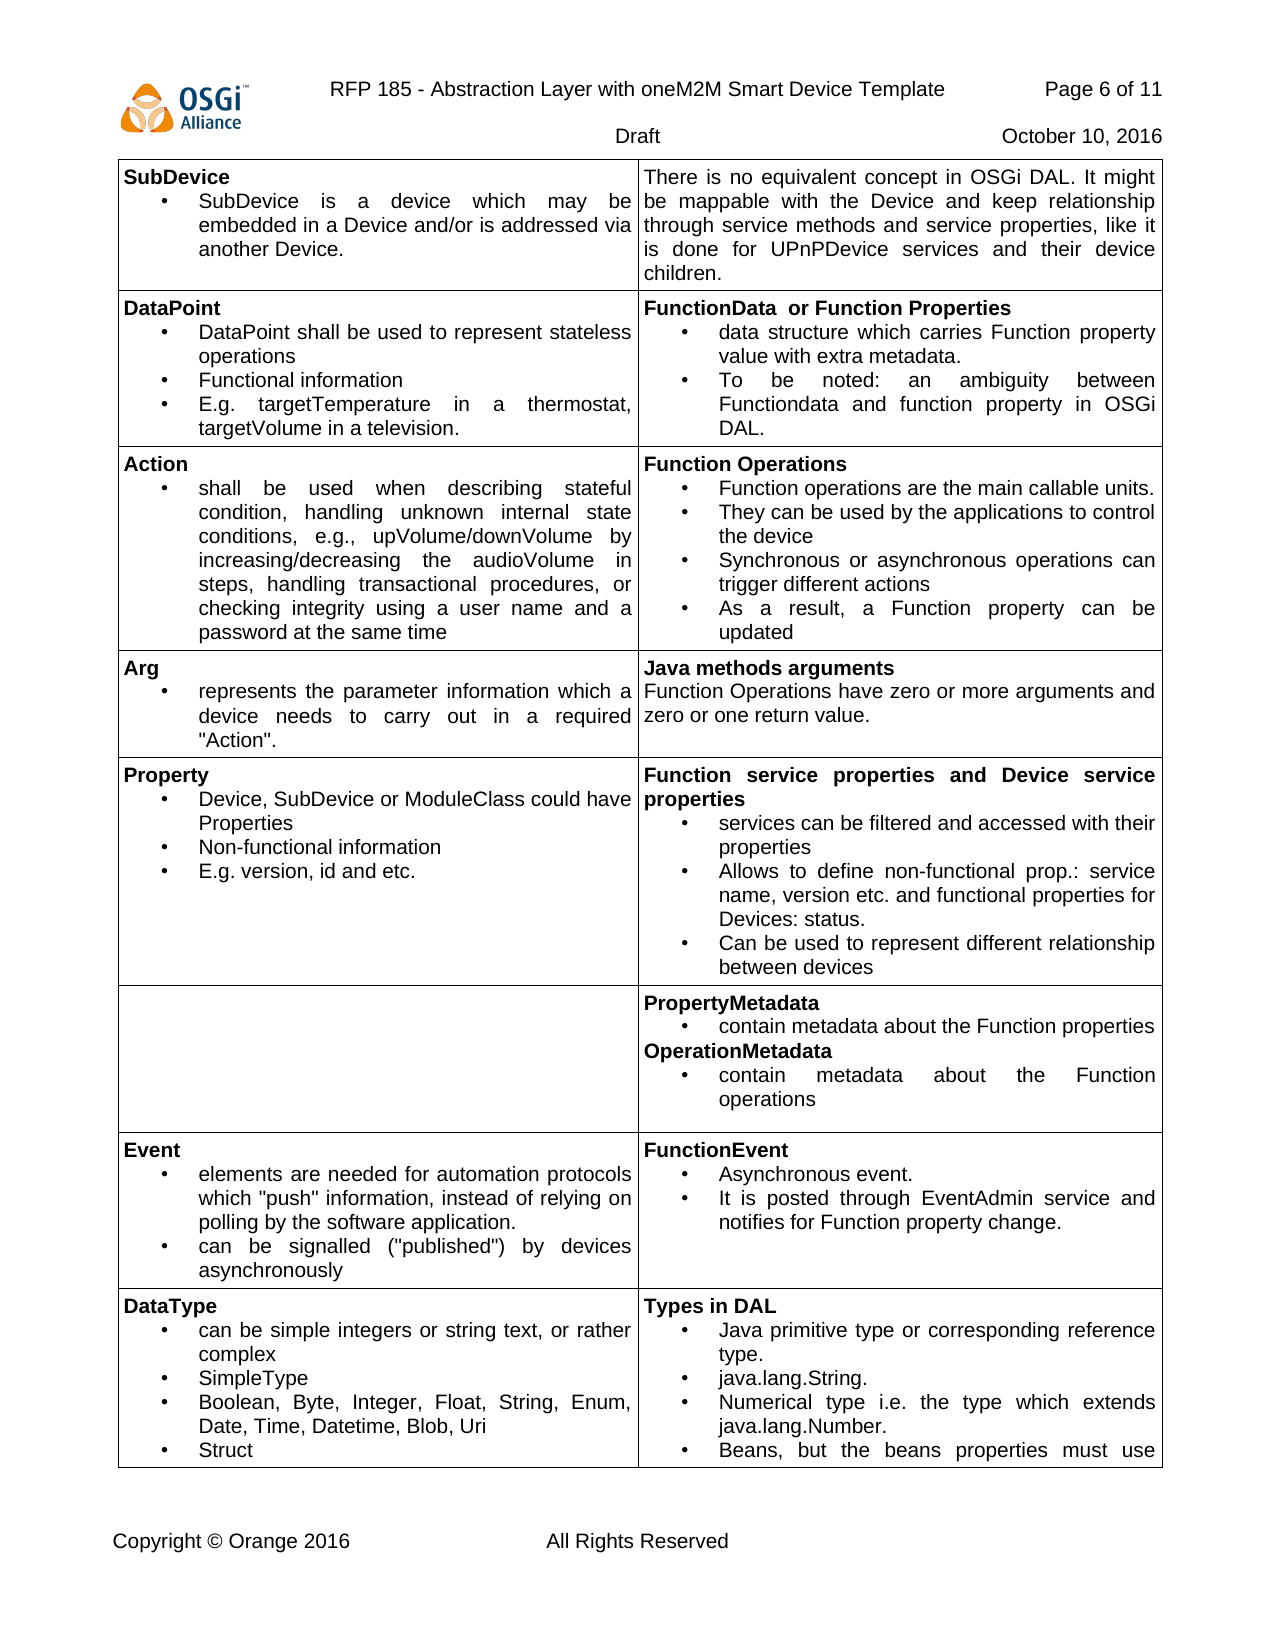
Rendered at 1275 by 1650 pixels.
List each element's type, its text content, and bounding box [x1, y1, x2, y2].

table_cell DataType can be simple integers or string text, or rather complex SimpleType Boolean, Byte, Integer, Float, String, Enum, Date, Time, Datetime, Blob, Uri Struct Array [119, 1289, 638, 1467]
table_cell Arg represents the parameter information which a device needs to carry out in a required "Action". [119, 651, 638, 757]
table_cell FunctionEvent Asynchronous event. It is posted through EventAdmin service and notifies for Function property change. [639, 1133, 1162, 1288]
picture [113, 76, 257, 140]
table_cell DataPoint DataPoint shall be used to represent stateless operations Functional information E.g. targetTemperature in a thermostat, targetVolume in a television. [119, 291, 638, 446]
table_cell There is no equivalent concept in OSGi DAL. It might be mappable with the Device and keep relationship through service methods and service properties, like it is done for UPnPDevice services and their device children. [639, 160, 1162, 290]
table_cell [119, 986, 638, 1132]
table_cell Property Device, SubDevice or ModuleClass could have Properties Non-functional information E.g. version, id and etc. [119, 758, 638, 984]
table_cell Event elements are needed for automation protocols which "push" information, instead of relying on polling by the software application. can be signalled ("published") by devices asynchronously [119, 1133, 638, 1288]
table_cell SubDevice SubDevice is a device which may be embedded in a Device and/or is addressed via another Device. [119, 160, 638, 290]
table_cell Types in DAL Java primitive type or corresponding reference type. java.lang.String. Numerical type i.e. the type which extends java.lang.Number. Beans, but the beans properties must use those rules. Java Beans are defined in JavaBeans specification. java.util.Maps. The keys can be java.lang.String. The values of a single type follow these rules. Arrays of defined types. [639, 1289, 1162, 1467]
table_cell Action shall be used when describing stateful condition, handling unknown internal state conditions, e.g., upVolume/downVolume by increasing/decreasing the audioVolume in steps, handling transactional procedures, or checking integrity using a user name and a password at the same time [119, 447, 638, 649]
table_cell PropertyMetadata contain metadata about the Function properties OperationMetadata contain metadata about the Function operations [639, 986, 1162, 1132]
table_cell Java methods arguments Function Operations have zero or more arguments and zero or one return value. [639, 651, 1162, 757]
table_cell FunctionData or Function Properties data structure which carries Function property value with extra metadata. To be noted: an ambiguity between Functiondata and function property in OSGi DAL. [639, 291, 1162, 446]
table_cell Function service properties and Device service properties services can be filtered and accessed with their properties Allows to define non-functional prop.: service name, version etc. and functional properties for Devices: status. Can be used to represent different relationship between devices [639, 758, 1162, 984]
table_cell Function Operations Function operations are the main callable units. They can be used by the applications to control the device Synchronous or asynchronous operations can trigger different actions As a result, a Function property can be updated [639, 447, 1162, 649]
